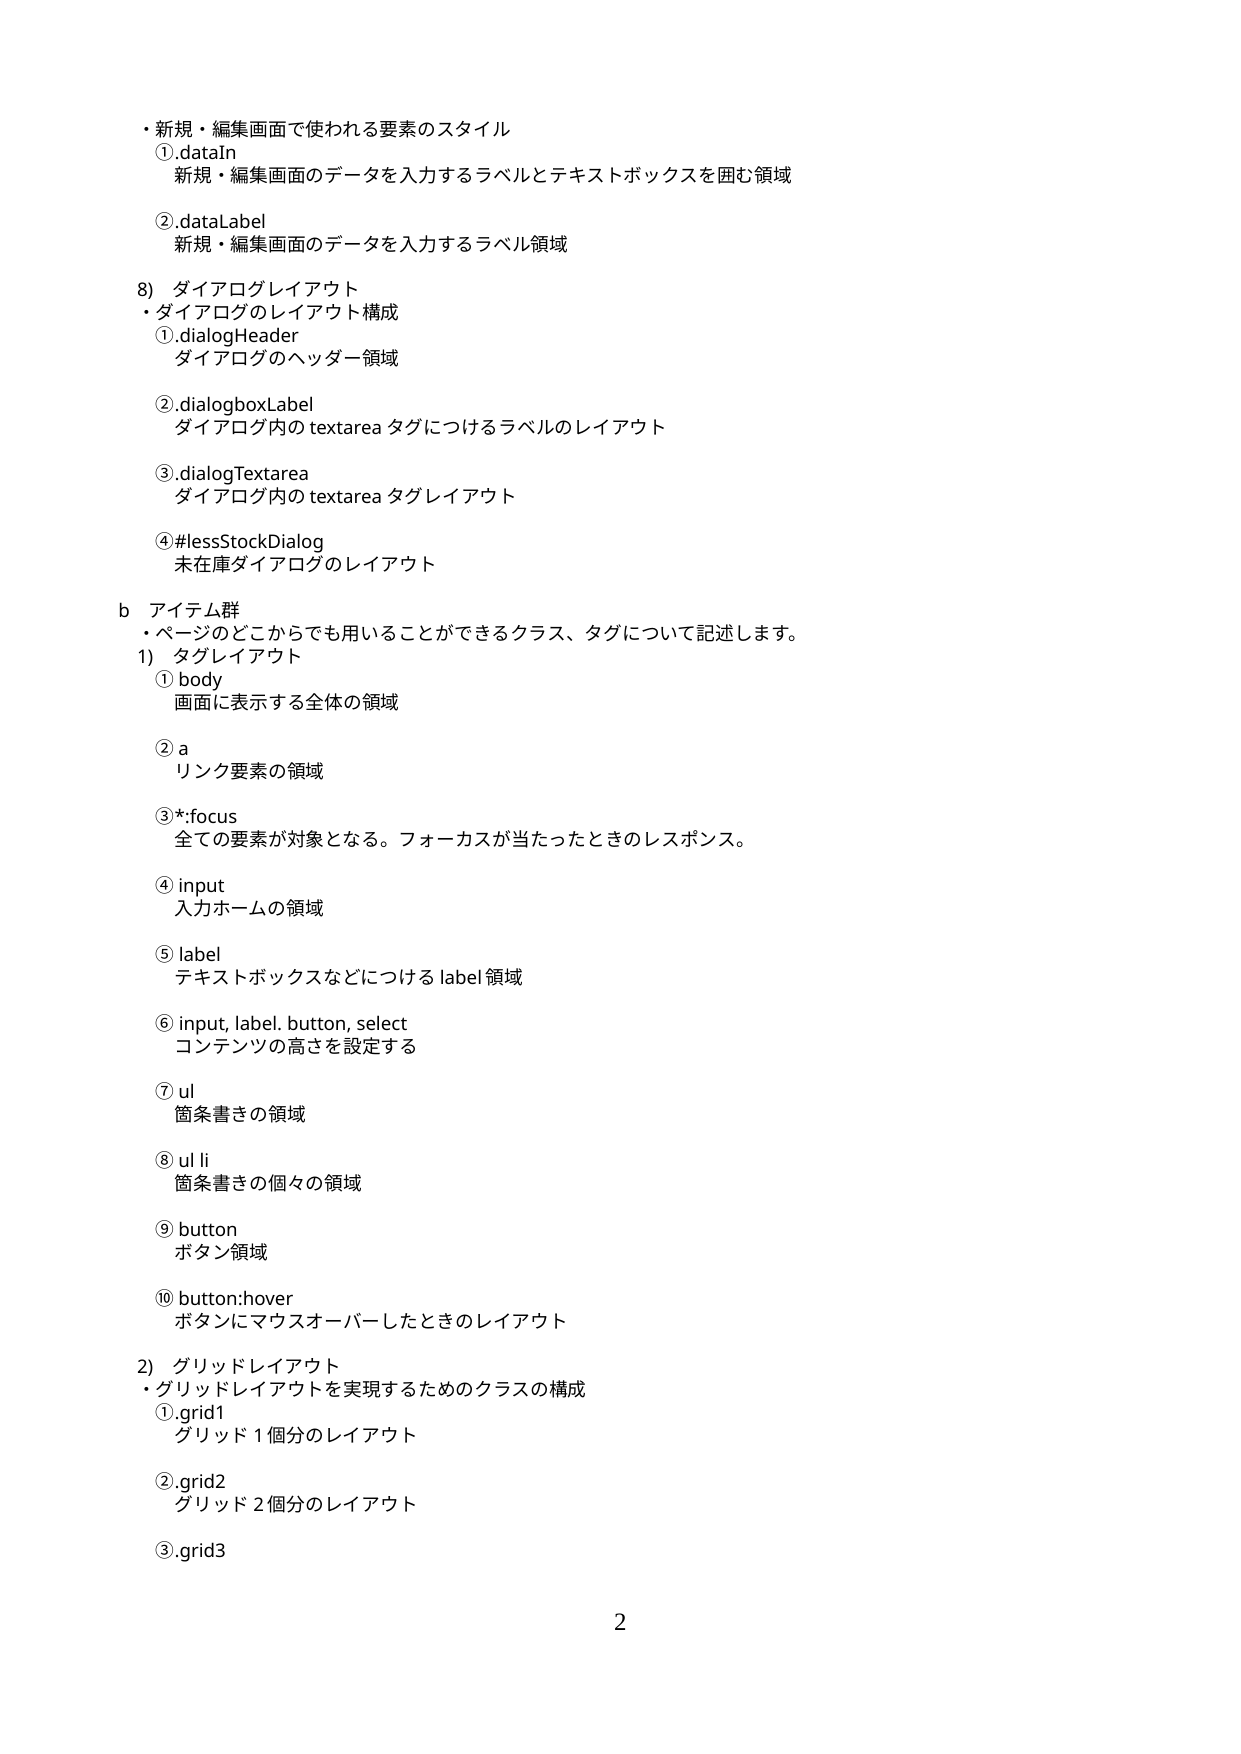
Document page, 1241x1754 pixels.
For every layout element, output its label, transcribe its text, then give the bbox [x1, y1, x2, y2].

text 2) グリッドレイアウト [118, 1356, 1122, 1378]
text 箇条書きの個々の領域 [118, 1172, 1122, 1195]
text ⑦ul [118, 1081, 1122, 1103]
text ダイアログ内のtextareaタグレイアウト [118, 485, 1122, 508]
text ②a [118, 737, 1122, 760]
text ボタン領域 [118, 1241, 1122, 1264]
text ①.dialogHeader [118, 324, 1122, 347]
text 新規・編集画面のデータを入力するラベル領域 [118, 233, 1122, 256]
text ①.dataIn [118, 141, 1122, 164]
text ボタンにマウスオーバーしたときのレイアウト [118, 1310, 1122, 1333]
text ダイアログのヘッダー領域 [118, 347, 1122, 370]
text ④input [118, 874, 1122, 897]
text b アイテム群 [118, 599, 1122, 622]
text 画面に表示する全体の領域 [118, 691, 1122, 714]
text ・ダイアログのレイアウト構成 [118, 301, 1122, 324]
text ➉button:hover [118, 1287, 1122, 1310]
text 未在庫ダイアログのレイアウト [118, 553, 1122, 576]
text ②.grid2 [118, 1470, 1122, 1493]
text テキストボックスなどにつけるlabel領域 [118, 966, 1122, 989]
text 箇条書きの領域 [118, 1103, 1122, 1126]
text 1) タグレイアウト [118, 645, 1122, 668]
text コンテンツの高さを設定する [118, 1035, 1122, 1058]
text 新規・編集画面のデータを入力するラベルとテキストボックスを囲む領域 [118, 164, 1122, 187]
text ①body [118, 668, 1122, 691]
text グリッド2個分のレイアウト [118, 1493, 1122, 1516]
text ⑨button [118, 1218, 1122, 1241]
text リンク要素の領域 [118, 760, 1122, 783]
text ③.grid3 [118, 1539, 1122, 1562]
text ⑥ input, label. button, select [118, 1012, 1122, 1035]
text グリッド1個分のレイアウト [118, 1424, 1122, 1447]
text ③.dialogTextarea [118, 462, 1122, 485]
text ・グリッドレイアウトを実現するためのクラスの構成 [118, 1378, 1122, 1401]
text ・新規・編集画面で使われる要素のスタイル [118, 118, 1122, 141]
text ①.grid1 [118, 1401, 1122, 1424]
text ダイアログ内のtextareaタグにつけるラベルのレイアウト [118, 416, 1122, 439]
text 入力ホームの領域 [118, 897, 1122, 920]
text ・ページのどこからでも用いることができるクラス、タグについて記述します。 [118, 622, 1122, 645]
text ③*:focus [118, 806, 1122, 828]
text ②.dialogboxLabel [118, 393, 1122, 416]
text 8) ダイアログレイアウト [118, 278, 1122, 301]
text ④#lessStockDialog [118, 531, 1122, 553]
text ⑧ul li [118, 1149, 1122, 1172]
text 全ての要素が対象となる。フォーカスが当たったときのレスポンス。 [118, 828, 1122, 851]
text ⑤ label [118, 943, 1122, 966]
text ②.dataLabel [118, 210, 1122, 233]
